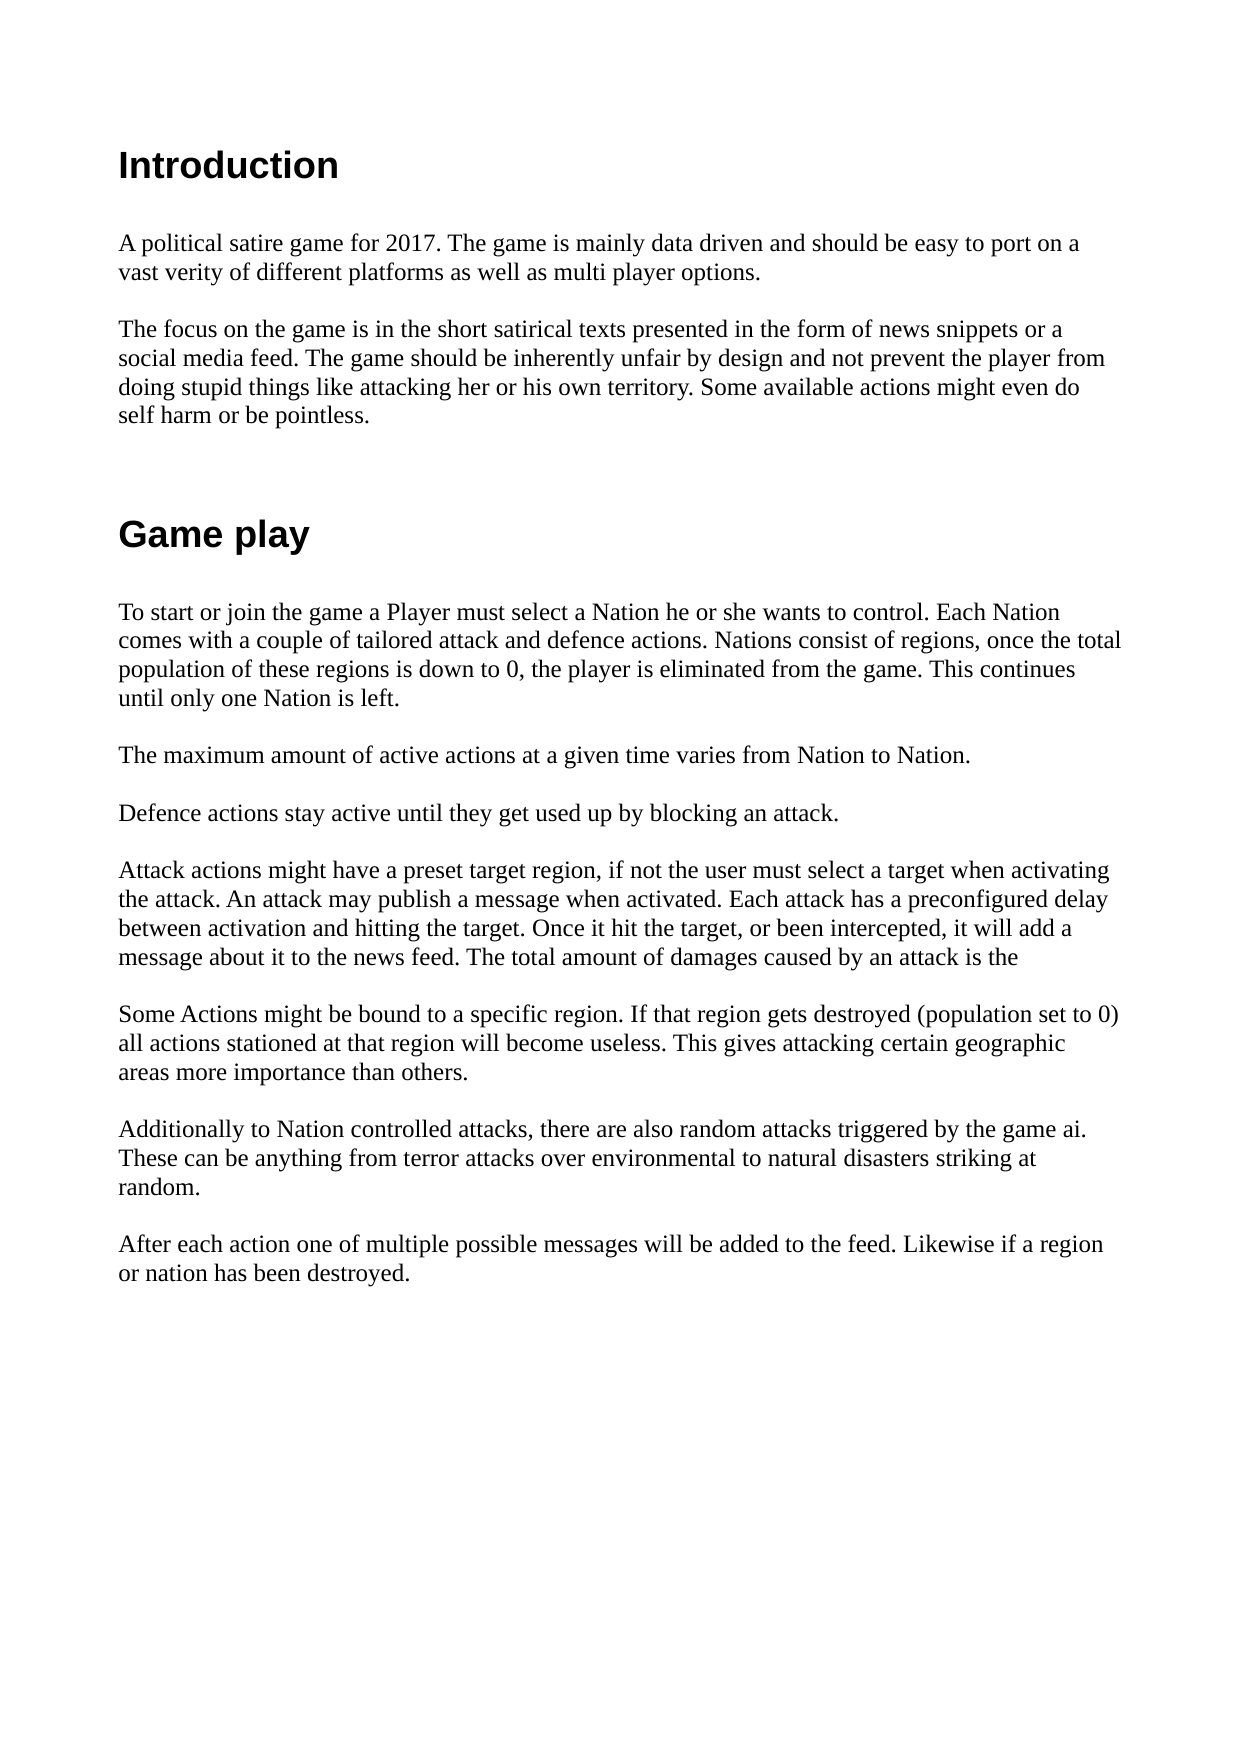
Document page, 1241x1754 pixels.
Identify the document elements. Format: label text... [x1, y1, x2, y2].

text After each action one of multiple possible messages will be added to the feed. Likewise if a region or nation has been destroyed. [118, 1229, 1122, 1287]
text Some Actions might be bound to a specific region. If that region gets destroyed (population set to 0) all actions stationed at that region will become useless. This gives attacking certain geographic areas more importance than others. [118, 999, 1122, 1085]
text Defence actions stay active until they get used up by blocking an attack. [118, 798, 1122, 827]
text The focus on the game is in the short satirical texts presented in the form of news snippets or a social media feed. The game should be inherently unfair by design and not prevent the player from doing stupid things like attacking her or his own territory. Some available actions might even do self harm or be pointless. [118, 314, 1122, 429]
subtitle Introduction [118, 143, 1122, 187]
text To start or join the game a Player must select a Nation he or she wants to control. Each Nation comes with a couple of tailored attack and defence actions. Nations consist of regions, once the total population of these regions is down to 0, the player is eliminated from the game. This continues until only one Nation is left. [118, 597, 1122, 712]
text Additionally to Nation controlled attacks, there are also random attacks triggered by the game ai. These can be anything from terror attacks over environmental to natural disasters striking at random. [118, 1114, 1122, 1200]
subtitle Game play [118, 512, 1122, 555]
text A political satire game for 2017. The game is mainly data driven and should be easy to port on a vast verity of different platforms as well as multi player options. [118, 228, 1122, 286]
text The maximum amount of active actions at a given time varies from Nation to Nation. [118, 740, 1122, 769]
text Attack actions might have a preset target region, if not the user must select a target when activating the attack. An attack may publish a message when activated. Each attack has a preconfigured delay between activation and hitting the target. Once it hit the target, or been intercepted, it will add a message about it to the news feed. The total amount of damages caused by an attack is the [118, 855, 1122, 970]
